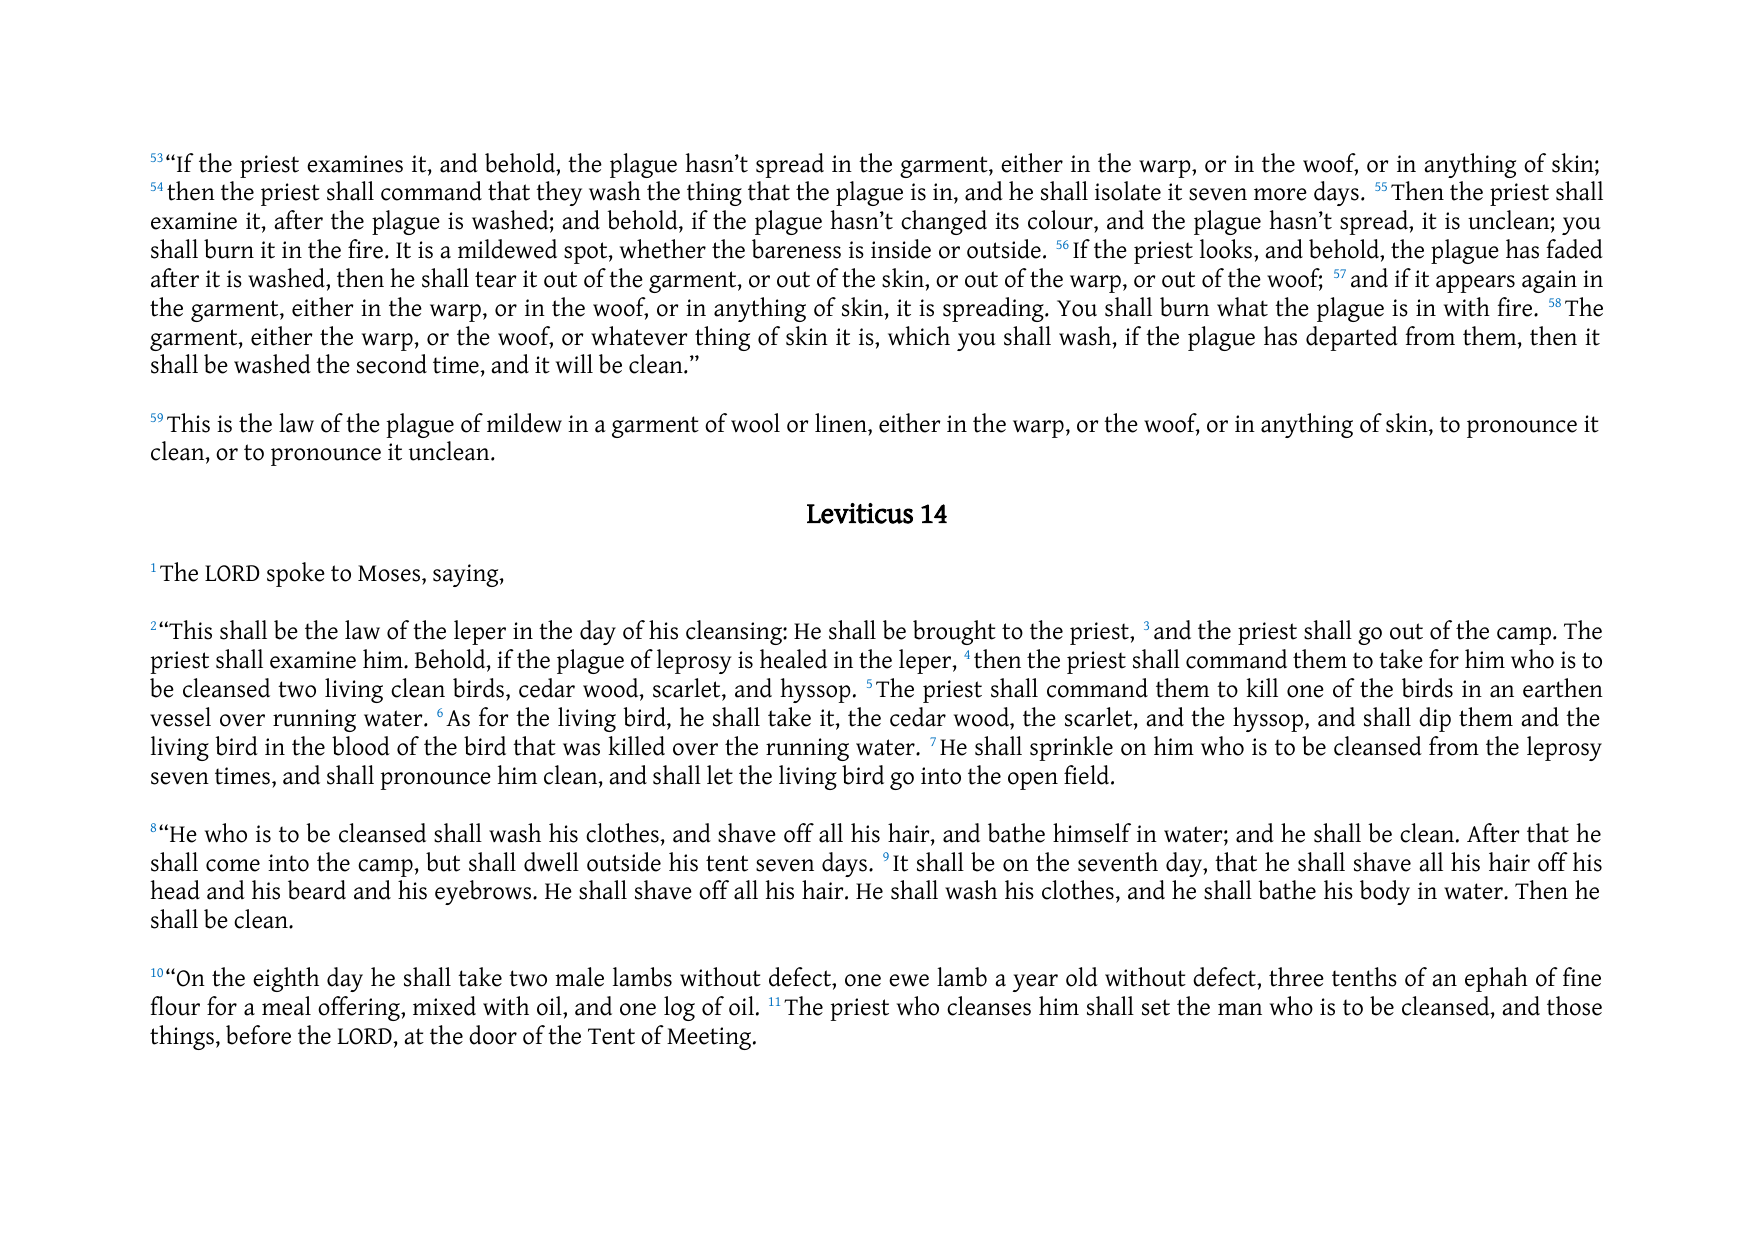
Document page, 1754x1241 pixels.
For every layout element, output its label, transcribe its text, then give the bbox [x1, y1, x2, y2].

text 1 The LORD spoke to Moses, saying, [150, 560, 1604, 589]
text 59 This is the law of the plague of mildew in a garment of wool or linen, either in the warp, or the woof, or in anything of skin, to pronounce it clean, or to pronounce it unclean. [150, 410, 1604, 468]
text 53 “If the priest examines it, and behold, the plague hasn’t spread in the garment, either in the warp, or in the woof, or in anything of skin; 54 then the priest shall command that they wash the thing that the plague is in, and he shall isolate it seven more days. 55 Then the priest shall examine it, after the plague is washed; and behold, if the plague hasn’t changed its colour, and the plague hasn’t spread, it is unclean; you shall burn it in the fire. It is a mildewed spot, whether the bareness is inside or outside. 56 If the priest looks, and behold, the plague has faded after it is washed, then he shall tear it out of the garment, or out of the skin, or out of the warp, or out of the woof; 57 and if it appears again in the garment, either in the warp, or in the woof, or in anything of skin, it is spreading. You shall burn what the plague is in with fire. 58 The garment, either the warp, or the woof, or whatever thing of skin it is, which you shall wash, if the plague has departed from them, then it shall be washed the second time, and it will be clean.” [150, 150, 1604, 381]
text Leviticus 14 [150, 497, 1604, 531]
text 8 “He who is to be cleansed shall wash his clothes, and shave off all his hair, and bathe himself in water; and he shall be clean. After that he shall come into the camp, but shall dwell outside his tent seven days. 9 It shall be on the seventh day, that he shall shave all his hair off his head and his beard and his eyebrows. He shall shave off all his hair. He shall wash his clothes, and he shall bathe his body in water. Then he shall be clean. [150, 820, 1604, 936]
text 10 “On the eighth day he shall take two male lambs without defect, one ewe lamb a year old without defect, three tenths of an ephah of fine flour for a meal offering, mixed with oil, and one log of oil. 11 The priest who cleanses him shall set the man who is to be cleansed, and those things, before the LORD, at the door of the Tent of Meeting. [150, 965, 1604, 1051]
text 2 “This shall be the law of the leper in the day of his cleansing: He shall be brought to the priest, 3 and the priest shall go out of the camp. The priest shall examine him. Behold, if the plague of leprosy is healed in the leper, 4 then the priest shall command them to take for him who is to be cleansed two living clean birds, cedar wood, scarlet, and hyssop. 5 The priest shall command them to kill one of the birds in an earthen vessel over running water. 6 As for the living bird, he shall take it, the cedar wood, the scarlet, and the hyssop, and shall dip them and the living bird in the blood of the bird that was killed over the running water. 7 He shall sprinkle on him who is to be cleansed from the leprosy seven times, and shall pronounce him clean, and shall let the living bird go into the open field. [150, 618, 1604, 791]
